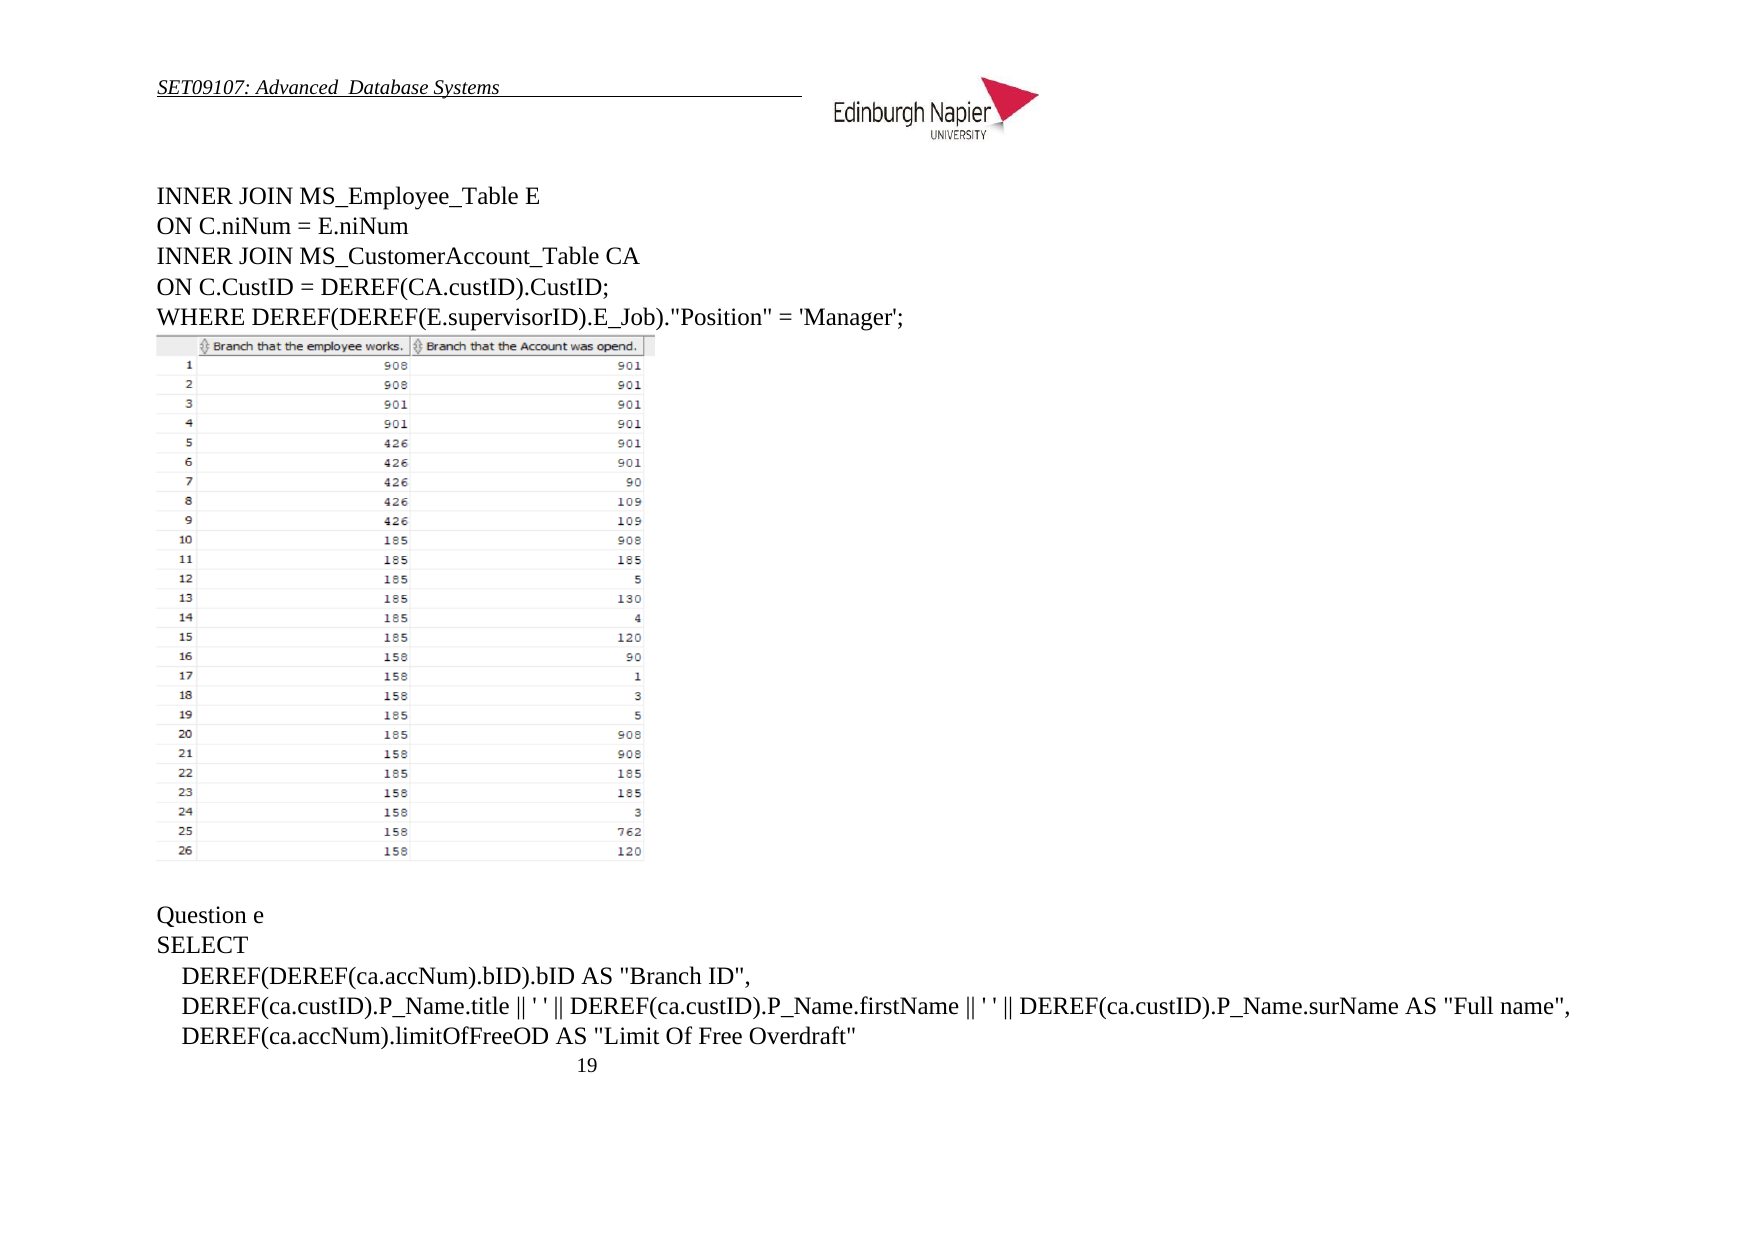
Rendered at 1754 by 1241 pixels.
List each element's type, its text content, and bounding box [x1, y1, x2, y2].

text Question e [156, 900, 1596, 929]
text SELECT [156, 931, 1596, 959]
text INNER JOIN MS_CustomerAccount_Table CA [156, 241, 1596, 270]
text DEREF(DEREF(ca.accNum).bID).bID AS "Branch ID", [156, 961, 1596, 989]
text DEREF(ca.custID).P_Name.title || ' ' || DEREF(ca.custID).P_Name.firstName || ' ' || DEREF(ca.custID).P_Name.surName AS "Full name", [156, 991, 1596, 1020]
text WHERE DEREF(DEREF(E.supervisorID).E_Job)."Position" = 'Manager'; [156, 302, 1596, 331]
text INNER JOIN MS_Employee_Table E [156, 181, 1596, 210]
text DEREF(ca.accNum).limitOfFreeOD AS "Limit Of Free Overdraft" [156, 1021, 1596, 1050]
text ON C.CustID = DEREF(CA.custID).CustID; [156, 272, 1596, 300]
text ON C.niNum = E.niNum [156, 211, 1596, 240]
